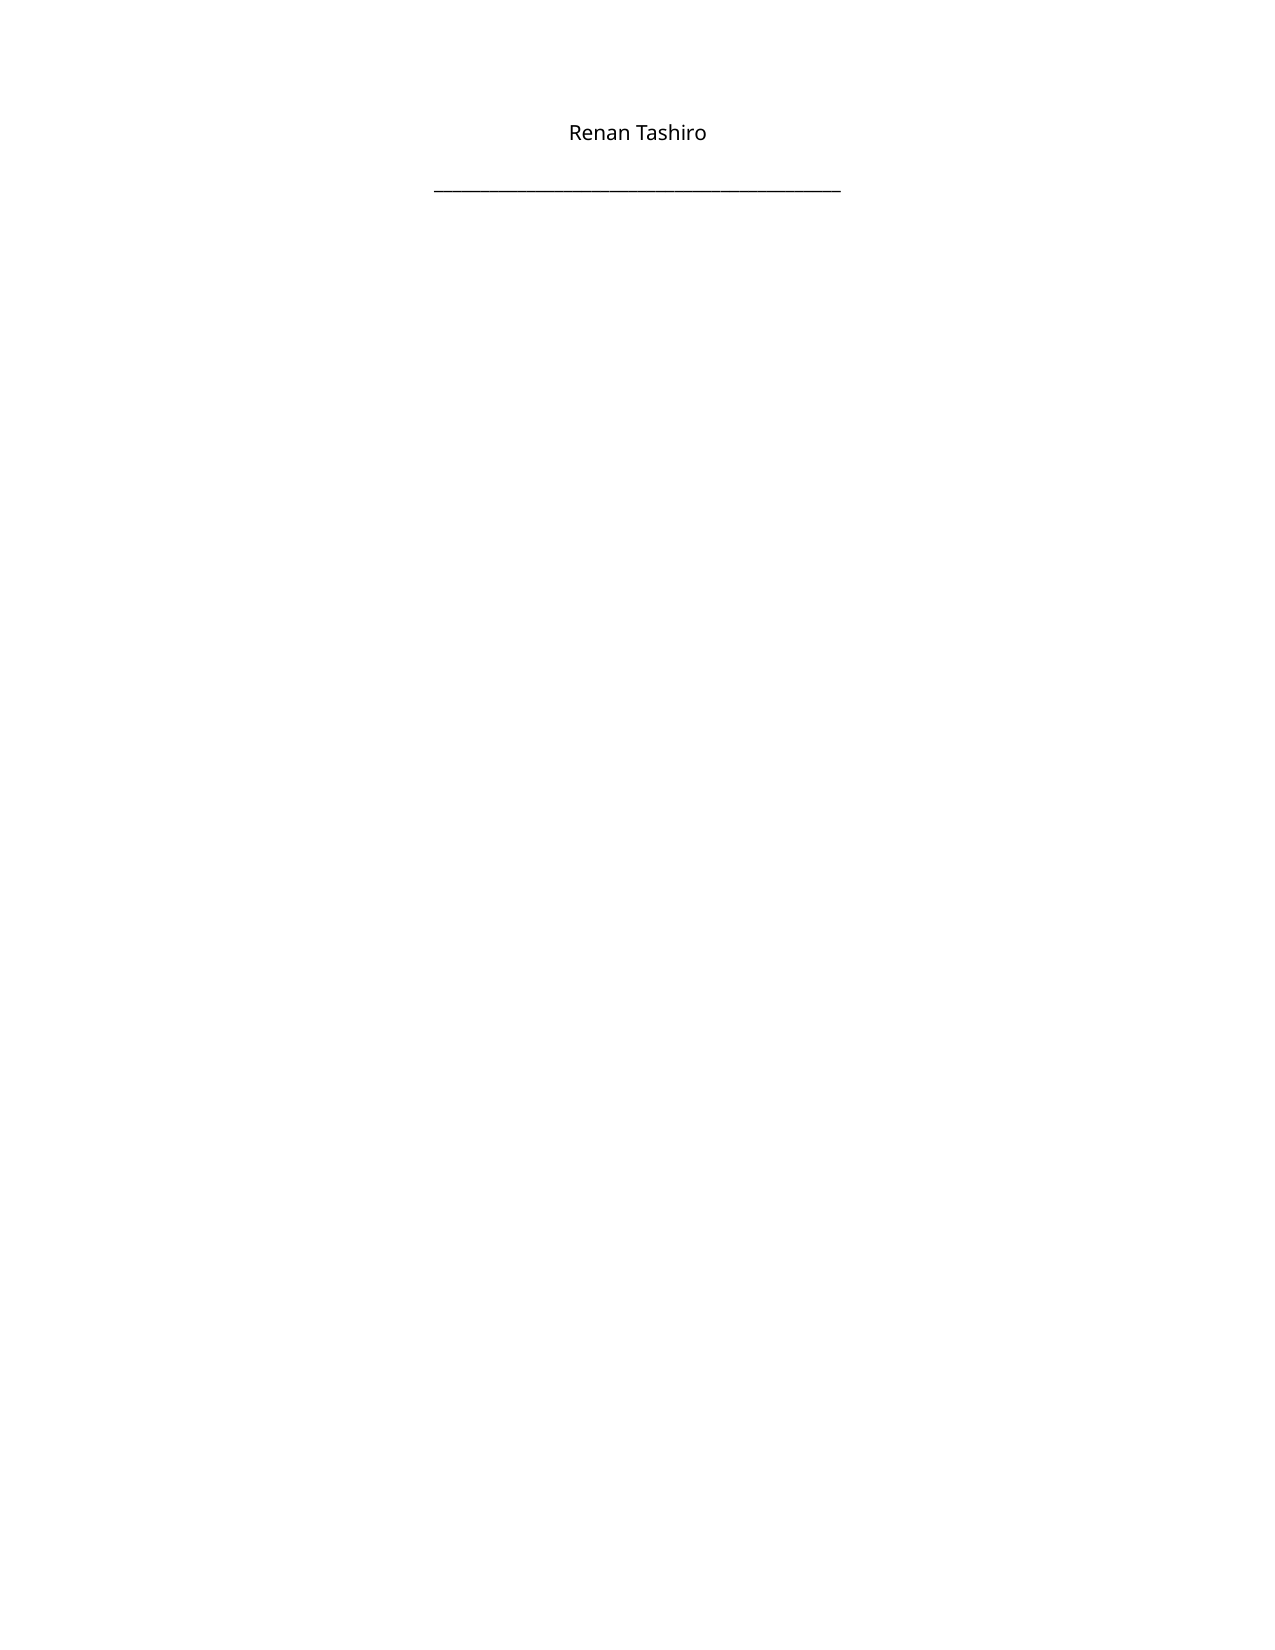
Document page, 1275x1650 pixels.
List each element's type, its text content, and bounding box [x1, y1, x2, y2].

text ____________________________________________ [118, 167, 1157, 195]
text Renan Tashiro [118, 118, 1157, 147]
